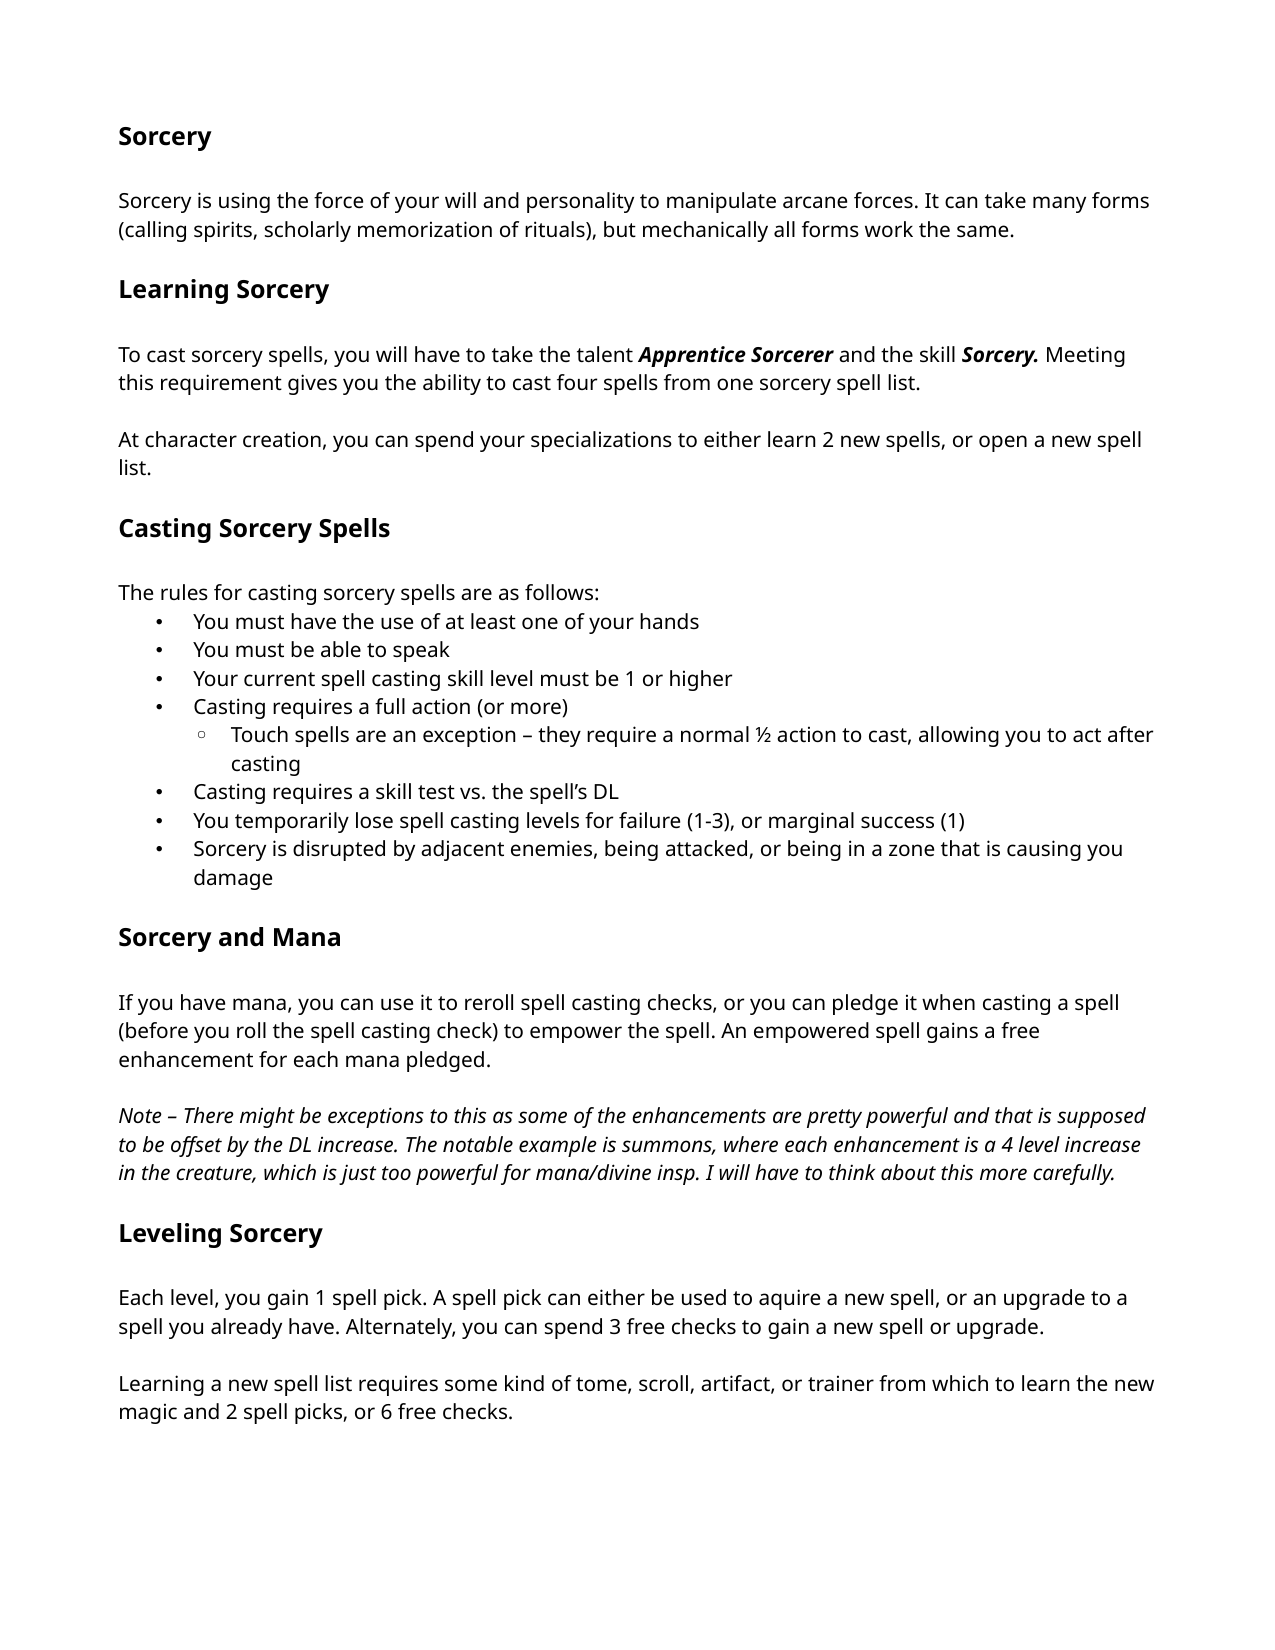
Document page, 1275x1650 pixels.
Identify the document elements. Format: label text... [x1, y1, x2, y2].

list Casting requires a skill test vs. the spell’s DL [156, 777, 1157, 806]
text Learning Sorcery [118, 272, 1157, 306]
text Note – There might be exceptions to this as some of the enhancements are pretty powerful and that is supposed to be offset by the DL increase. The notable example is summons, where each enhancement is a 4 level increase in the creature, which is just too powerful for mana/divine insp. I will have to think about this more carefully. [118, 1102, 1157, 1187]
list Your current spell casting skill level must be 1 or higher [156, 664, 1157, 692]
text The rules for casting sorcery spells are as follows: [118, 578, 1157, 607]
text Sorcery is using the force of your will and personality to manipulate arcane forces. It can take many forms (calling spirits, scholarly memorization of rituals), but mechanically all forms work the same. [118, 186, 1157, 243]
list You must have the use of at least one of your hands [156, 607, 1157, 635]
list Casting requires a full action (or more) [156, 692, 1157, 721]
text Each level, you gain 1 spell pick. A spell pick can either be used to aquire a new spell, or an upgrade to a spell you already have. Alternately, you can spend 3 free checks to gain a new spell or upgrade. [118, 1283, 1157, 1340]
list You temporarily lose spell casting levels for failure (1-3), or marginal success (1) [156, 806, 1157, 834]
text Learning a new spell list requires some kind of tome, scroll, artifact, or trainer from which to learn the new magic and 2 spell picks, or 6 free checks. [118, 1369, 1157, 1426]
text To cast sorcery spells, you will have to take the talent Apprentice Sorcerer and the skill Sorcery. Meeting this requirement gives you the ability to cast four spells from one sorcery spell list. [118, 340, 1157, 397]
list You must be able to speak [156, 635, 1157, 664]
text Sorcery and Mana [118, 920, 1157, 954]
text At character creation, you can spend your specializations to either learn 2 new spells, or open a new spell list. [118, 425, 1157, 482]
text Leveling Sorcery [118, 1215, 1157, 1249]
text Sorcery [118, 118, 1157, 152]
text If you have mana, you can use it to reroll spell casting checks, or you can pledge it when casting a spell (before you roll the spell casting check) to empower the spell. An empowered spell gains a free enhancement for each mana pledged. [118, 988, 1157, 1073]
list Touch spells are an exception – they require a normal ½ action to cast, allowing you to act after casting [193, 721, 1157, 777]
text Casting Sorcery Spells [118, 510, 1157, 544]
list Sorcery is disrupted by adjacent enemies, being attacked, or being in a zone that is causing you damage [156, 834, 1157, 891]
